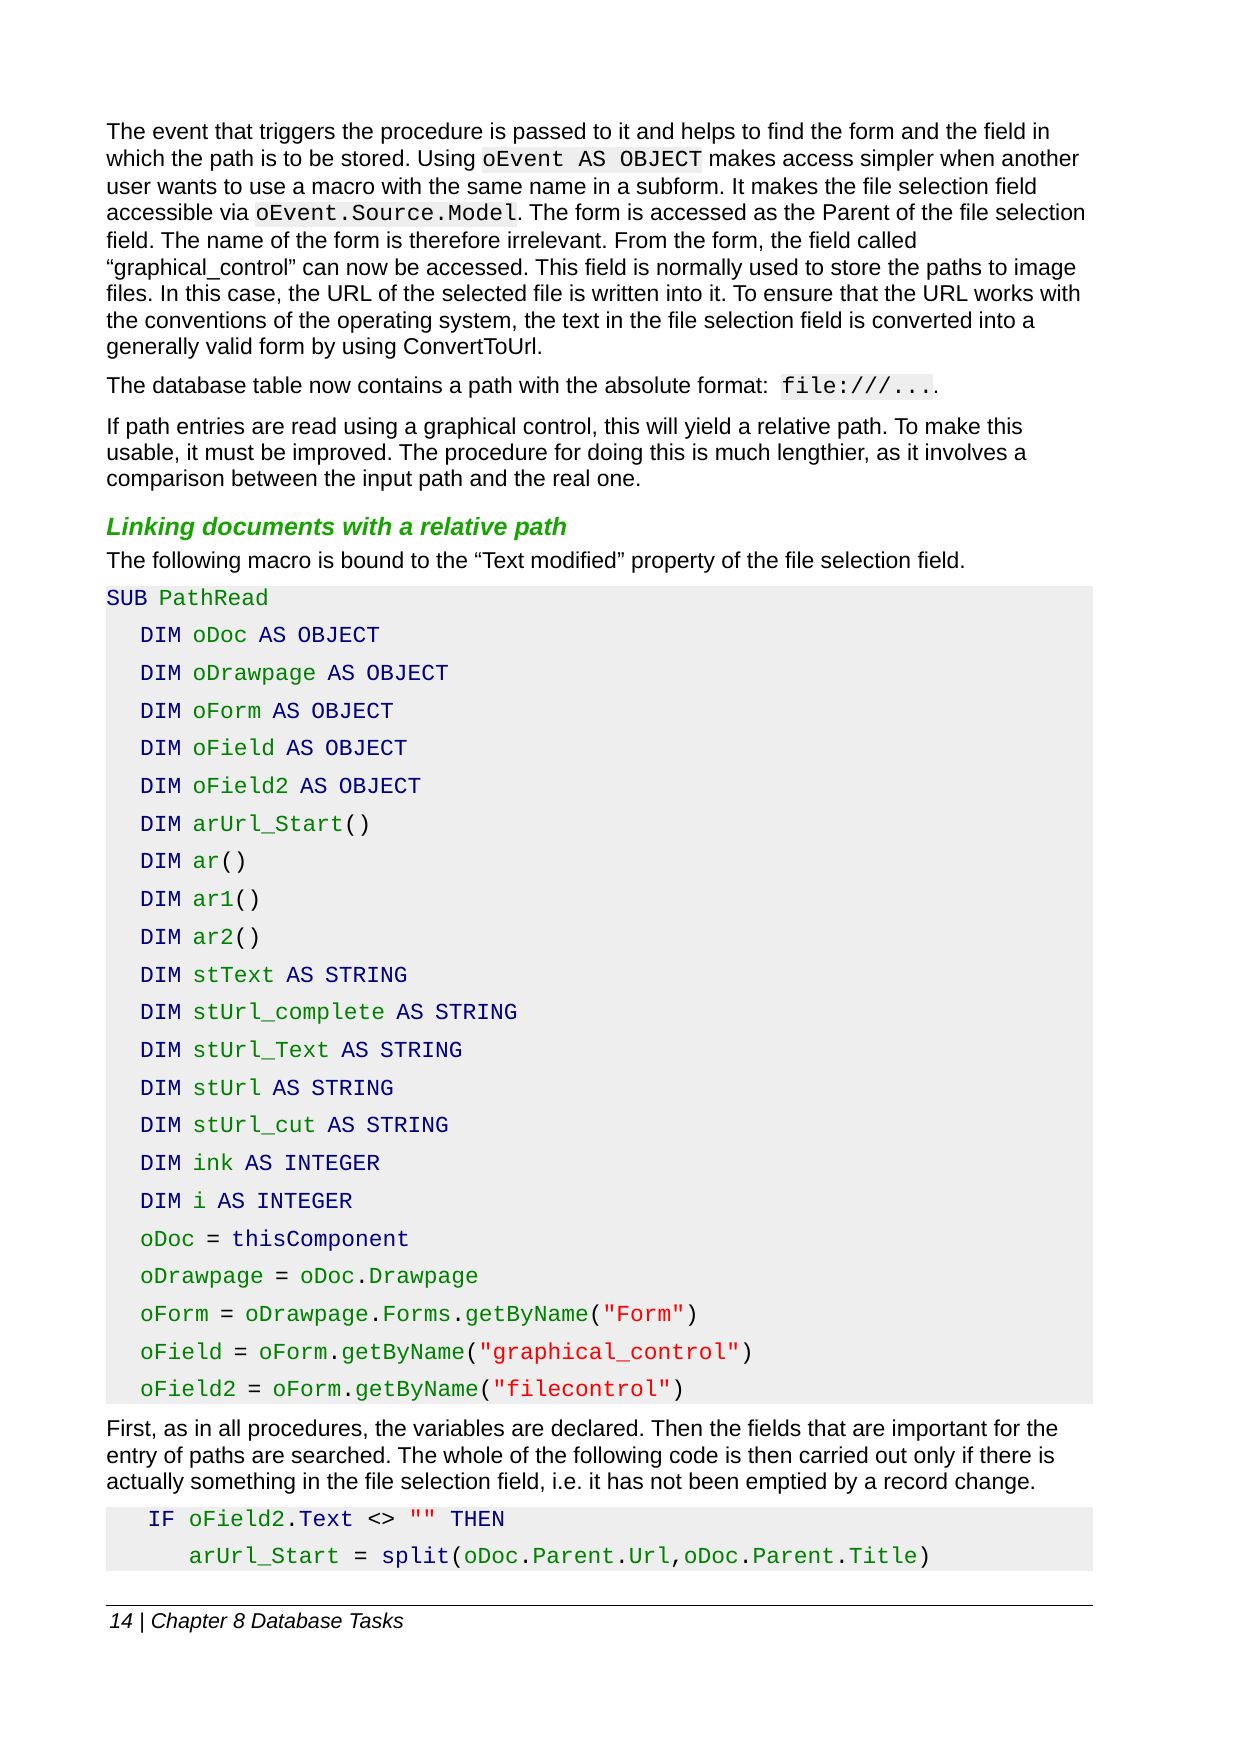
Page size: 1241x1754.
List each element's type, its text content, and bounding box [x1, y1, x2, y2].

text If path entries are read using a graphical control, this will yield a relative path. To make this usable, it must be improved. The procedure for doing this is much lengthier, as it involves a comparison between the input path and the real one. [106, 413, 1093, 492]
text DIM oDoc AS OBJECT [106, 623, 1093, 649]
text First, as in all procedures, the variables are declared. Then the fields that are important for the entry of paths are searched. The whole of the following code is then carried out only if there is actually something in the file selection field, i.e. it has not been emptied by a record change. [106, 1415, 1093, 1494]
text DIM stUrl AS STRING [106, 1076, 1093, 1102]
text The following macro is bound to the “Text modified” property of the file selection field. [106, 547, 1093, 573]
text DIM stUrl_Text AS STRING [106, 1038, 1093, 1064]
text DIM stUrl_cut AS STRING [106, 1114, 1093, 1140]
text DIM i AS INTEGER [106, 1189, 1093, 1215]
text oForm = oDrawpage.Forms.getByName("Form") [106, 1302, 1093, 1328]
text oField2 = oForm.getByName("filecontrol") [106, 1378, 1093, 1404]
text oField = oForm.getByName("graphical_control") [106, 1340, 1093, 1366]
text DIM stText AS STRING [106, 963, 1093, 989]
text arUrl_Start = split(oDoc.Parent.Url,oDoc.Parent.Title) [106, 1545, 1093, 1571]
text DIM oDrawpage AS OBJECT [106, 661, 1093, 687]
subtitle Linking documents with a relative path [106, 512, 1093, 541]
text DIM oField AS OBJECT [106, 737, 1093, 763]
text DIM oField2 AS OBJECT [106, 774, 1093, 800]
text oDrawpage = oDoc.Drawpage [106, 1264, 1093, 1291]
text SUB PathRead [106, 586, 1093, 612]
text DIM ar() [106, 850, 1093, 876]
text DIM ar1() [106, 887, 1093, 913]
text IF oField2.Text <> "" THEN [106, 1507, 1093, 1533]
text The database table now contains a path with the absolute format: file:///.... [106, 372, 1093, 400]
text DIM ar2() [106, 925, 1093, 951]
text oDoc = thisComponent [106, 1227, 1093, 1253]
text DIM stUrl_complete AS STRING [106, 1001, 1093, 1027]
text The event that triggers the procedure is passed to it and helps to find the form and the field in which the path is to be stored. Using oEvent AS OBJECT makes access simpler when another user wants to use a macro with the same name in a subform. It makes the file selection field accessible via oEvent.Source.Model. The form is accessed as the Parent of the file selection field. The name of the form is therefore irrelevant. From the form, the field called “graphical_control” can now be accessed. This field is normally used to store the paths to image files. In this case, the URL of the selected file is written into it. To ensure that the URL works with the conventions of the operating system, the text in the file selection field is converted into a generally valid form by using ConvertToUrl. [106, 118, 1093, 359]
text DIM oForm AS OBJECT [106, 699, 1093, 725]
text DIM ink AS INTEGER [106, 1151, 1093, 1177]
text DIM arUrl_Start() [106, 812, 1093, 838]
